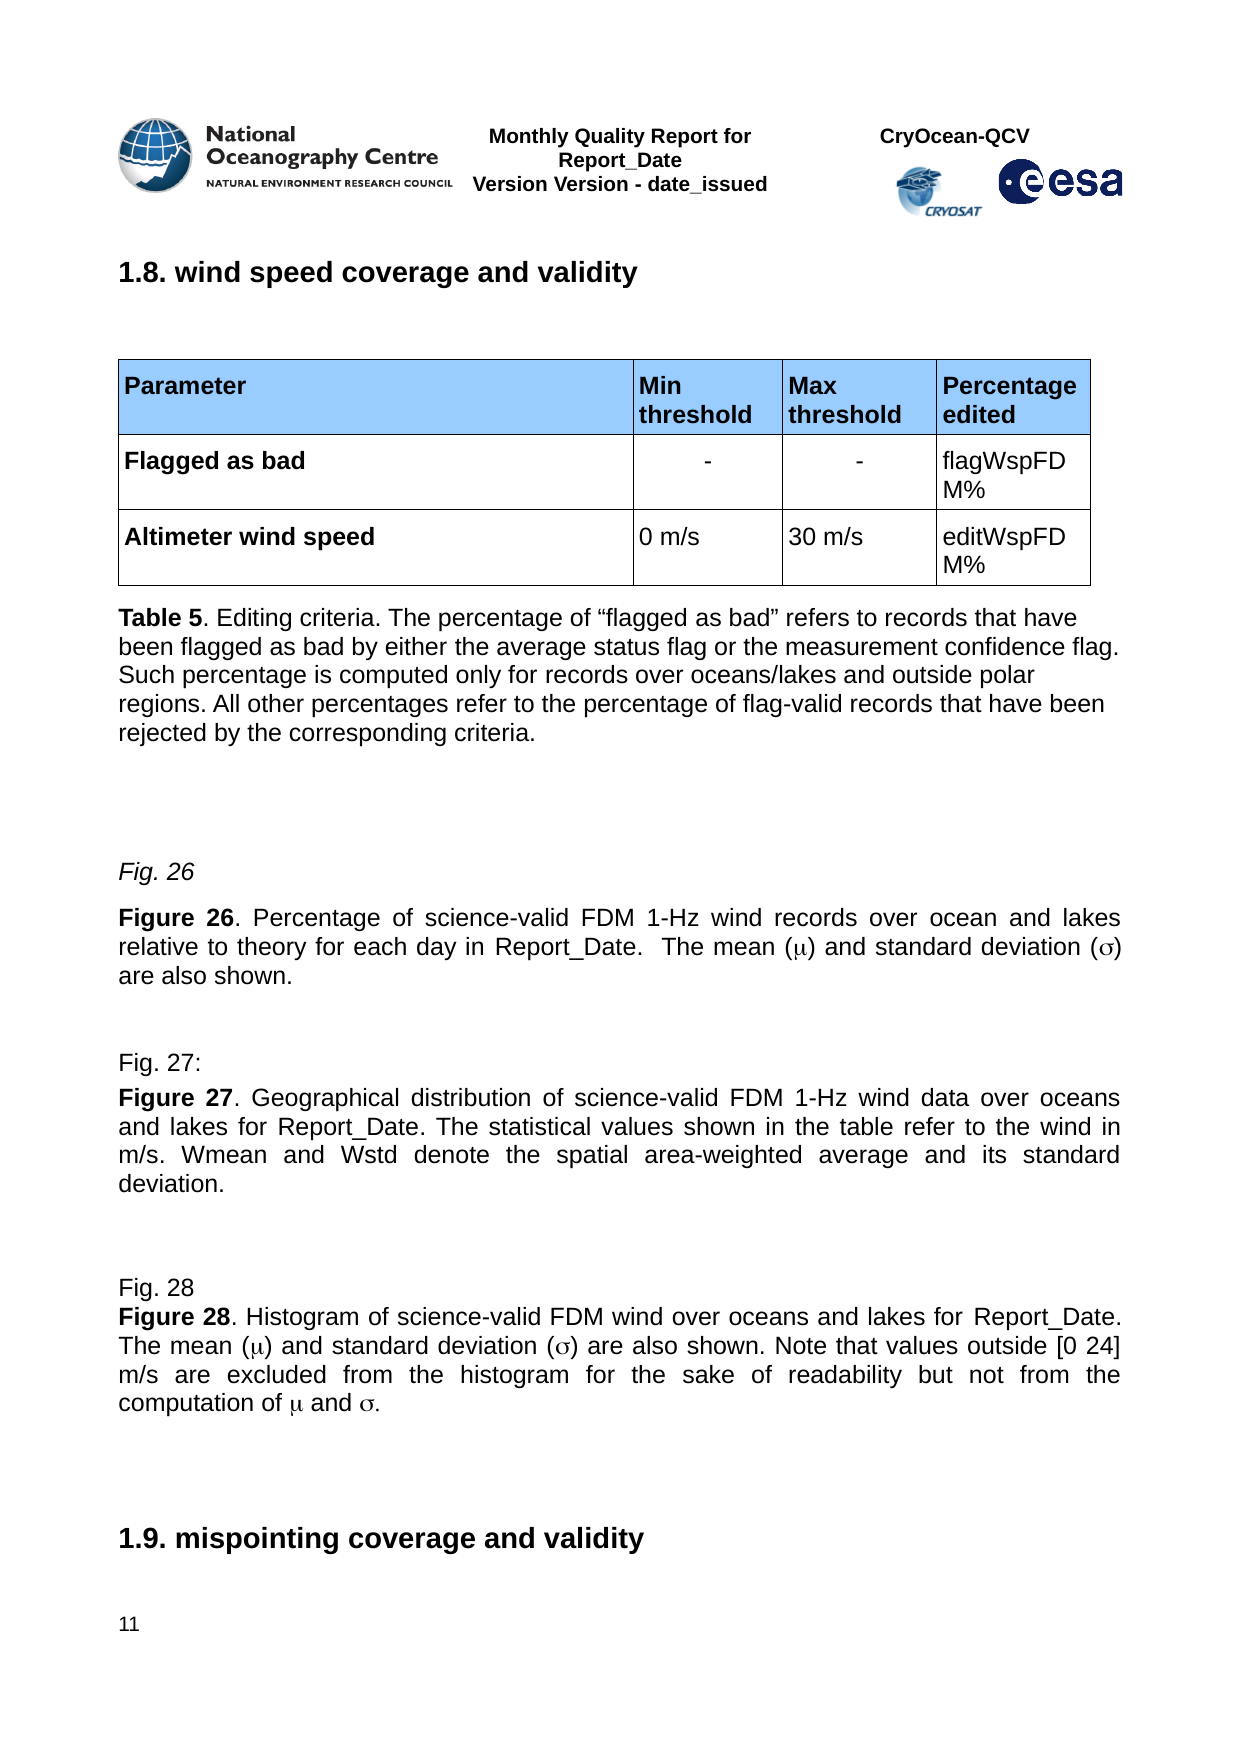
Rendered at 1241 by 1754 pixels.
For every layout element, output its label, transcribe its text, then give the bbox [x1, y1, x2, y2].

table_header Min threshold [634, 360, 782, 434]
text 1.8. wind speed coverage and validity [118, 255, 1122, 289]
text Figure 28. Histogram of science-valid FDM wind over oceans and lakes for Report_Date. The mean (μ) and standard deviation (σ) are also shown. Note that values outside [0 24] m/s are excluded from the histogram for the sake of readability but not from the computation of μ and σ. [118, 1302, 1122, 1417]
table_cell Altimeter wind speed [119, 510, 633, 585]
table_cell 30 m/s [783, 510, 936, 585]
text Figure 26. Percentage of science-valid FDM 1-Hz wind records over ocean and lakes relative to theory for each day in Report_Date. The mean (μ) and standard deviation (σ) are also shown. [118, 903, 1122, 989]
picture [876, 159, 1123, 224]
table_cell editWspFDM% [937, 510, 1090, 585]
table_cell - [783, 435, 936, 509]
table_cell - [634, 435, 782, 509]
text Fig. 28 [118, 1273, 1122, 1302]
text Fig. 27: [118, 1048, 1122, 1077]
text Figure 27. Geographical distribution of science-valid FDM 1-Hz wind data over oceans and lakes for Report_Date. The statistical values shown in the table refer to the wind in m/s. Wmean and Wstd denote the spatial area-weighted average and its standard deviation. [118, 1083, 1122, 1198]
table_header Percentage edited [937, 360, 1090, 434]
text 1.9. mispointing coverage and validity [118, 1521, 1122, 1555]
table_header Parameter [119, 360, 633, 434]
table_header Max threshold [783, 360, 936, 434]
text Table 5. Editing criteria. The percentage of “flagged as bad” refers to records that have been flagged as bad by either the average status flag or the measurement confidence flag. Such percentage is computed only for records over oceans/lakes and outside polar regions. All other percentages refer to the percentage of flag-valid records that have been rejected by the corresponding criteria. [118, 603, 1122, 747]
table_cell flagWspFDM% [937, 435, 1090, 509]
picture [118, 118, 453, 193]
table_cell 0 m/s [634, 510, 782, 585]
table_cell Flagged as bad [119, 435, 633, 509]
text Fig. 26 [118, 857, 1122, 885]
